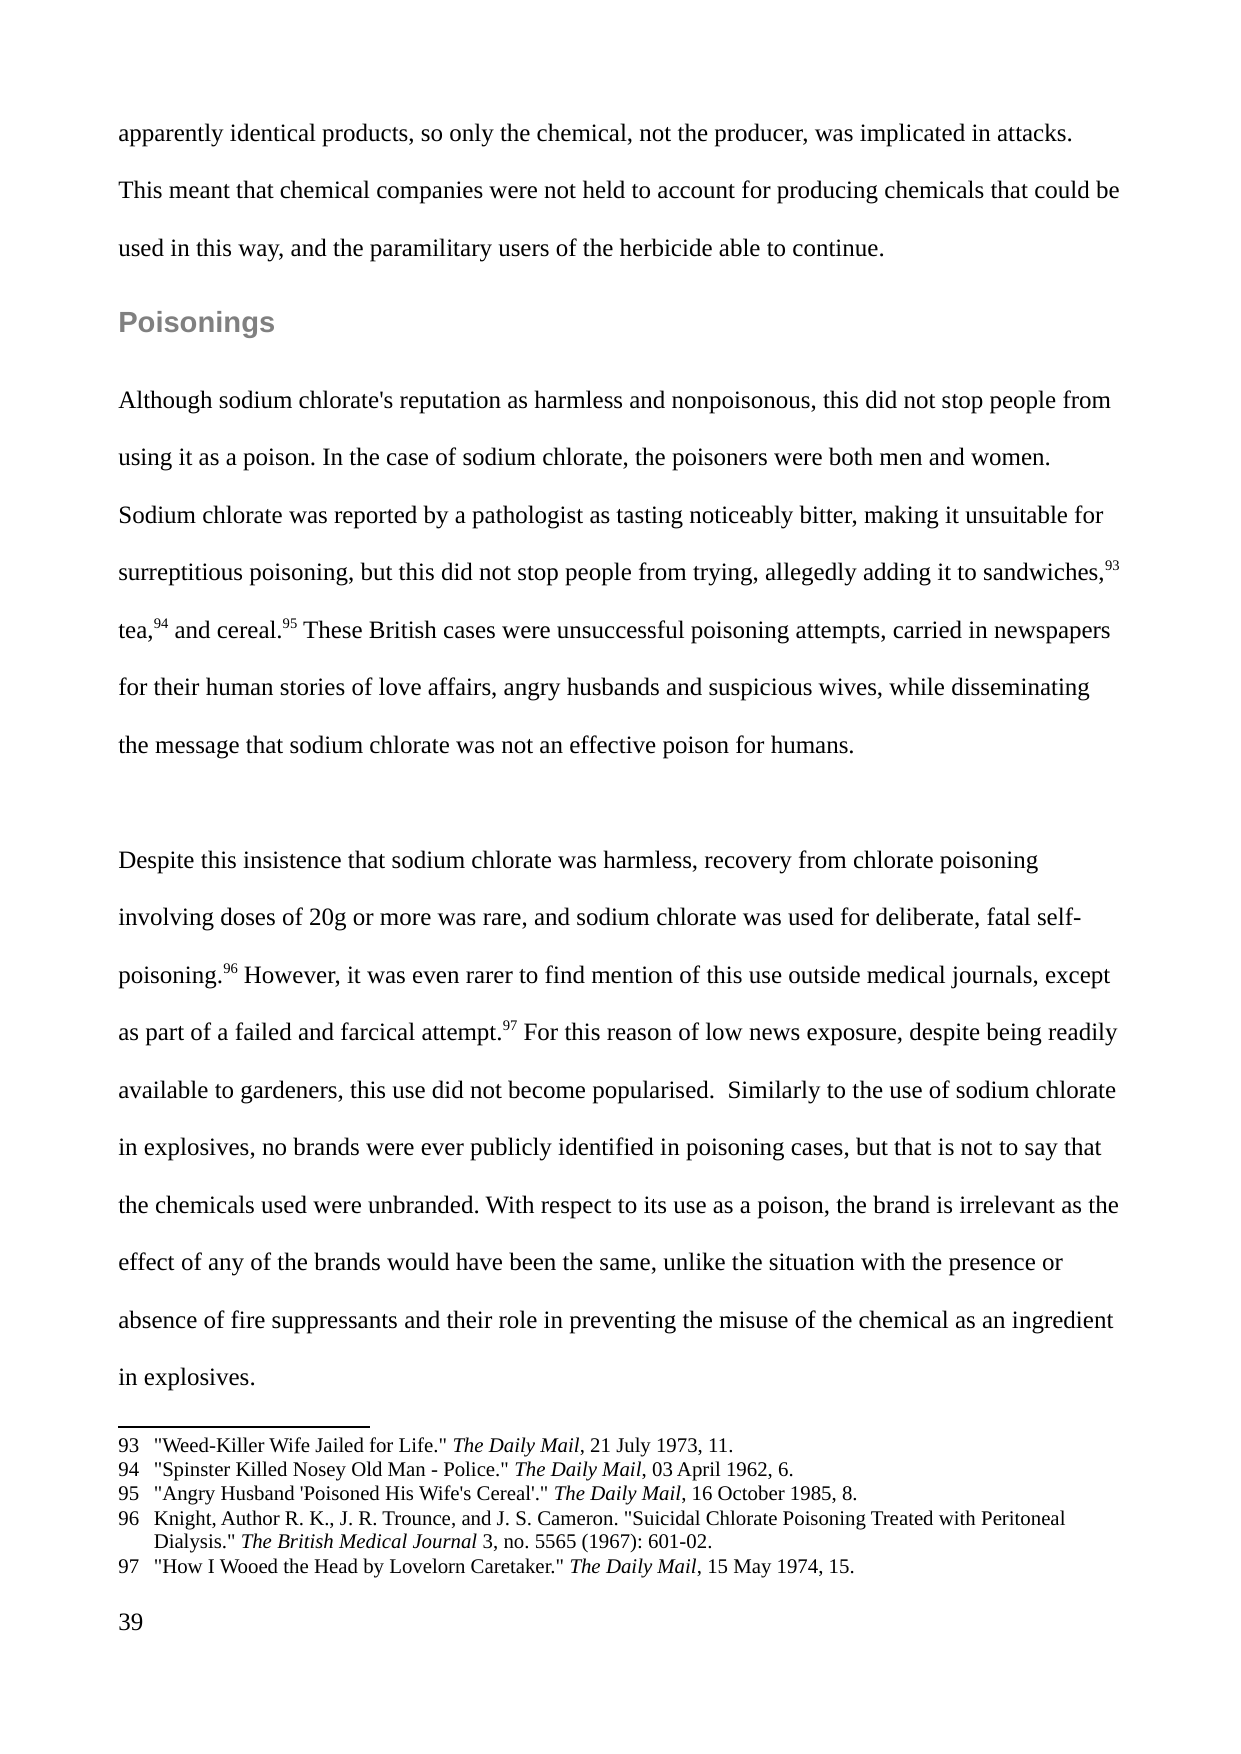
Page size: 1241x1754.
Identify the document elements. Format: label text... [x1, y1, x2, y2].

text Knight, Author R. K., J. R. Trounce, and J. S. Cameron. "Suicidal Chlorate Poisoning Treated with Peritoneal Dialysis." The British Medical Journal 3, no. 5565 (1967): 601-02. [118, 1505, 1122, 1553]
text apparently identical products, so only the chemical, not the producer, was implicated in attacks. This meant that chemical companies were not held to account for producing chemicals that could be used in this way, and the paramilitary users of the herbicide able to continue. [118, 118, 1122, 262]
text "Spinster Killed Nosey Old Man - Police." The Daily Mail, 03 April 1962, 6. [118, 1457, 1122, 1481]
subtitle Poisonings [118, 305, 1122, 339]
text "Angry Husband 'Poisoned His Wife's Cereal'." The Daily Mail, 16 October 1985, 8. [118, 1481, 1122, 1505]
text Although sodium chlorate's reputation as harmless and nonpoisonous, this did not stop people from using it as a poison. In the case of sodium chlorate, the poisoners were both men and women. Sodium chlorate was reported by a pathologist as tasting noticeably bitter, making it unsuitable for surreptitious poisoning, but this did not stop people from trying, allegedly adding it to sandwiches, tea, and cereal. These British cases were unsuccessful poisoning attempts, carried in newspapers for their human stories of love affairs, angry husbands and suspicious wives, while disseminating the message that sodium chlorate was not an effective poison for humans. [118, 385, 1122, 758]
text "How I Wooed the Head by Lovelorn Caretaker." The Daily Mail, 15 May 1974, 15. [118, 1553, 1122, 1578]
text "Weed-Killer Wife Jailed for Life." The Daily Mail, 21 July 1973, 11. [118, 1433, 1122, 1457]
text Despite this insistence that sodium chlorate was harmless, recovery from chlorate poisoning involving doses of 20g or more was rare, and sodium chlorate was used for deliberate, fatal self-poisoning. However, it was even rarer to find mention of this use outside medical journals, except as part of a failed and farcical attempt. For this reason of low news exposure, despite being readily available to gardeners, this use did not become popularised. Similarly to the use of sodium chlorate in explosives, no brands were ever publicly identified in poisoning cases, but that is not to say that the chemicals used were unbranded. With respect to its use as a poison, the brand is irrelevant as the effect of any of the brands would have been the same, unlike the situation with the presence or absence of fire suppressants and their role in preventing the misuse of the chemical as an ingredient in explosives. [118, 845, 1122, 1391]
